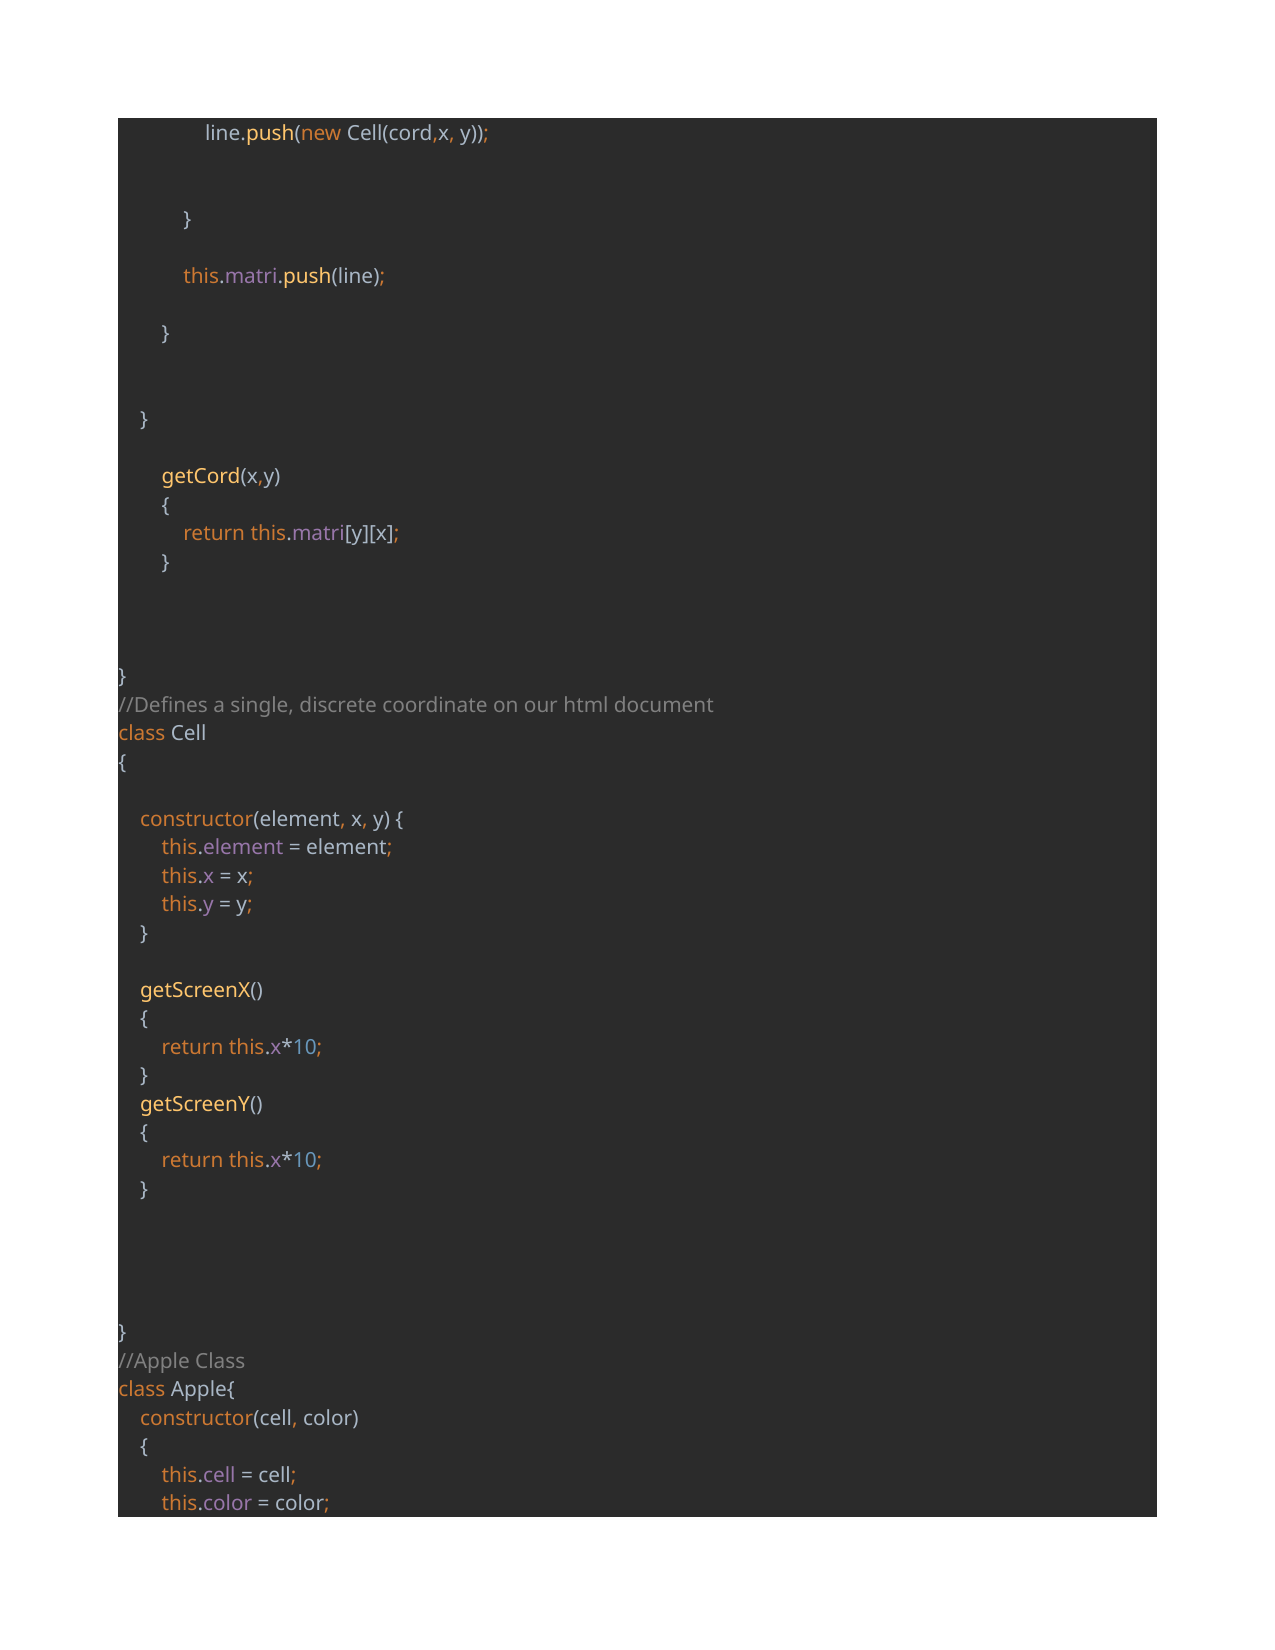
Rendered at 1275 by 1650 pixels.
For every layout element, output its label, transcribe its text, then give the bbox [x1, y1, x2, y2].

text line.push(new Cell(cord,x, y)); } this.matri.push(line); } } getCord(x,y) { return this.matri[y][x]; } } //Defines a single, discrete coordinate on our html document class Cell { constructor(element, x, y) { this.element = element; this.x = x; this.y = y; } getScreenX() { return this.x*10; } getScreenY() { return this.x*10; } } //Apple Class class Apple{ constructor(cell, color) { this.cell = cell; this.color = color; [118, 118, 1157, 1517]
